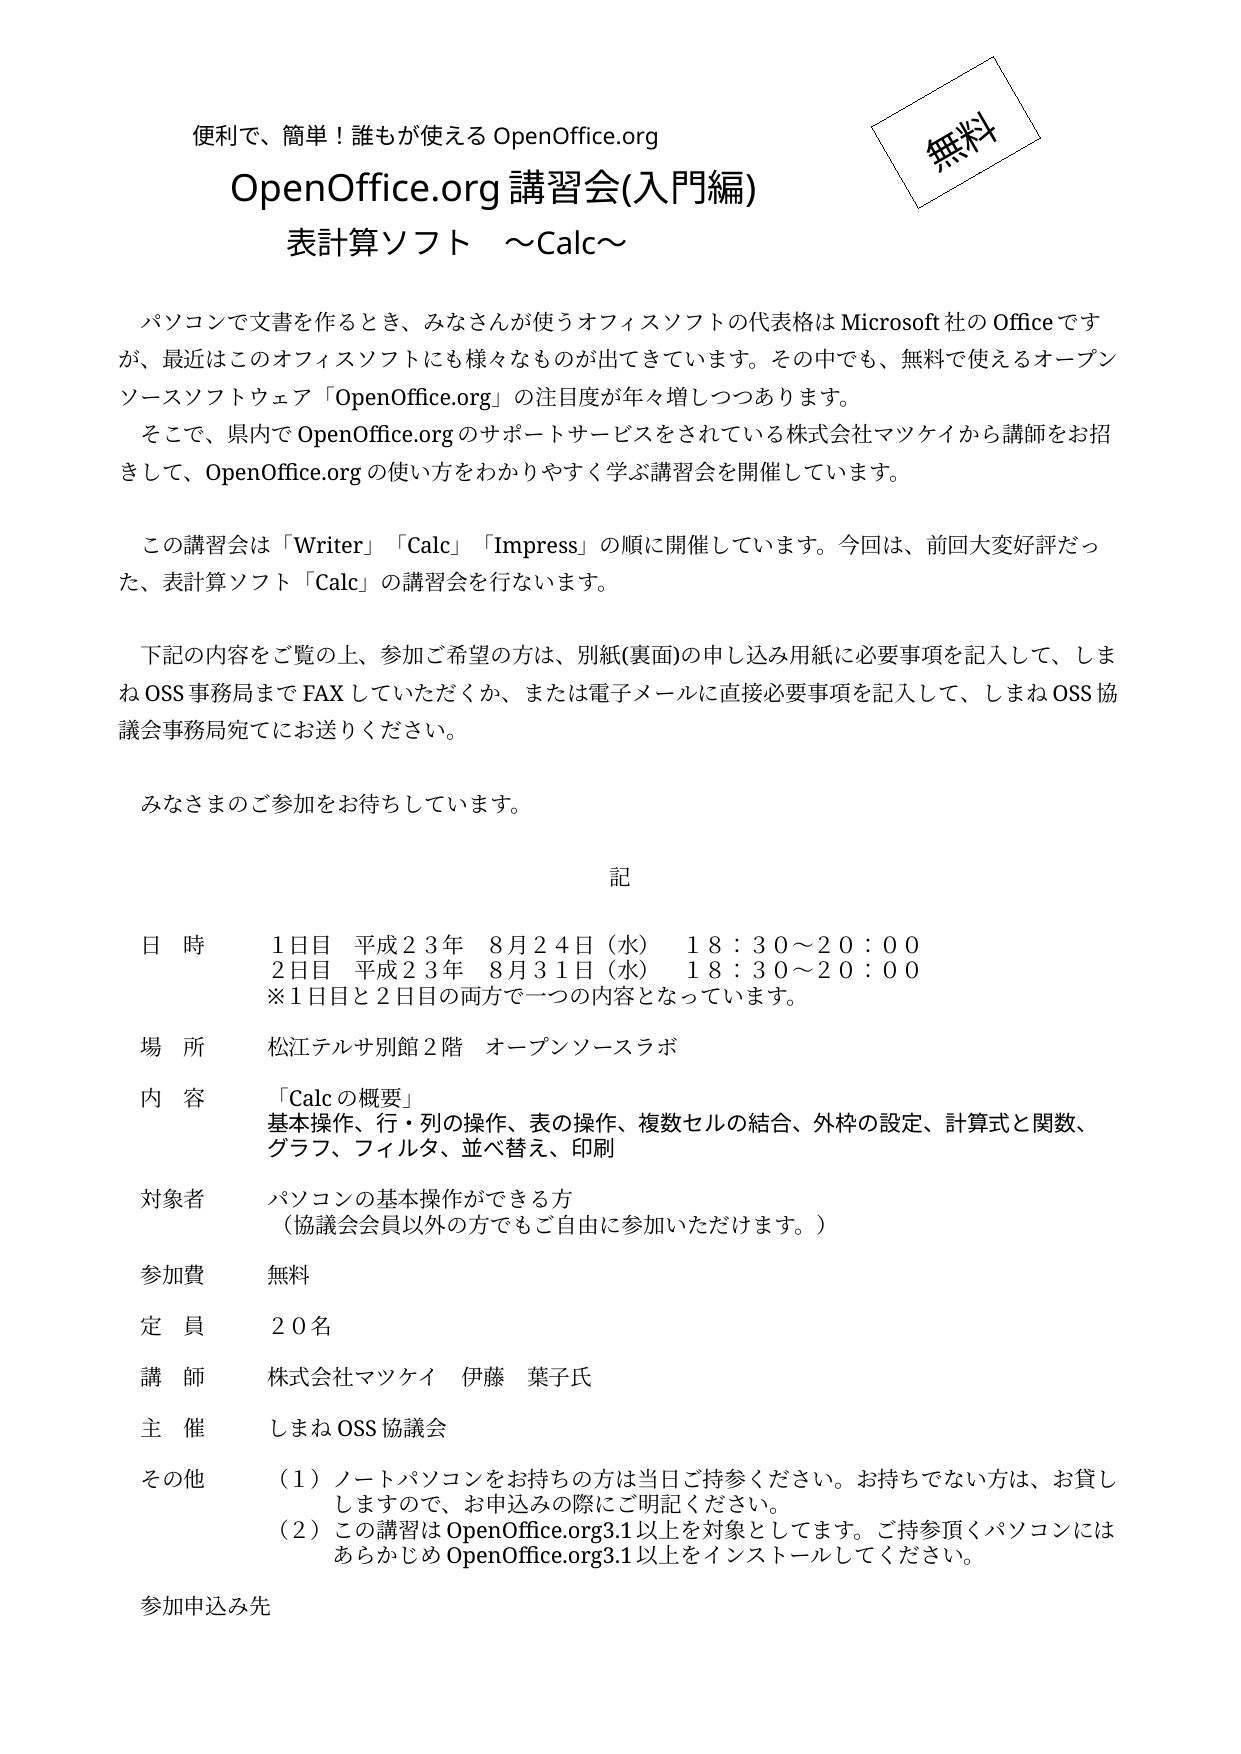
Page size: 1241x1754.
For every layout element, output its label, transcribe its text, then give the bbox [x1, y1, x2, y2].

text しますので、お申込みの際にご明記ください。 [118, 1492, 1122, 1518]
text 便利で、簡単！誰もが使えるOpenOffice.org [118, 118, 1122, 151]
text パソコンで文書を作るとき、みなさんが使うオフィスソフトの代表格はMicrosoft社のOfficeですが、最近はこのオフィスソフトにも様々なものが出てきています。その中でも、無料で使えるオープンソースソフトウェア「OpenOffice.org」の注目度が年々増しつつあります。 [118, 305, 1122, 411]
text あらかじめOpenOffice.org3.1以上をインストールしてください。 [118, 1543, 1122, 1568]
text 対象者 パソコンの基本操作ができる方 [118, 1187, 1122, 1213]
text みなさまのご参加をお待ちしています。 [118, 787, 1122, 818]
text 記 [118, 860, 1122, 891]
text 表計算ソフト 〜Calc〜 [118, 218, 1122, 263]
text その他 （１）ノートパソコンをお持ちの方は当日ご持参ください。お持ちでない方は、お貸し [118, 1467, 1122, 1492]
text （協議会会員以外の方でもご自由に参加いただけます。） [118, 1213, 1122, 1238]
text 参加費 無料 [118, 1263, 1122, 1289]
text 場 所 松江テルサ別館２階 オープンソースラボ [118, 1035, 1122, 1060]
text ※１日目と２日目の両方で一つの内容となっています。 [118, 984, 1122, 1009]
text 基本操作、行・列の操作、表の操作、複数セルの結合、外枠の設定、計算式と関数、 [118, 1111, 1122, 1136]
text そこで、県内でOpenOffice.orgのサポートサービスをされている株式会社マツケイから講師をお招きして、OpenOffice.orgの使い方をわかりやすく学ぶ講習会を開催しています。 [118, 417, 1122, 486]
text 定 員 ２０名 [118, 1314, 1122, 1340]
text 下記の内容をご覧の上、参加ご希望の方は、別紙(裏面)の申し込み用紙に必要事項を記入して、しまねOSS事務局までFAXしていただくか、または電子メールに直接必要事項を記入して、しまねOSS協議会事務局宛てにお送りください。 [118, 639, 1122, 745]
text OpenOffice.org講習会(入門編) [118, 157, 1122, 212]
text この講習会は「Writer」「Calc」「Impress」の順に開催しています。今回は、前回大変好評だった、表計算ソフト「Calc」の講習会を行ないます。 [118, 528, 1122, 597]
text 参加申込み先 [118, 1594, 1122, 1619]
text 講 師 株式会社マツケイ 伊藤 葉子氏 [118, 1365, 1122, 1391]
text 内 容 「Calcの概要」 [118, 1086, 1122, 1111]
text （２）この講習はOpenOffice.org3.1以上を対象としてます。ご持参頂くパソコンには [118, 1518, 1122, 1543]
text 日 時 １日目 平成２３年 ８月２４日（水） １８：３０〜２０：００ [118, 933, 1122, 958]
text グラフ、フィルタ、並べ替え、印刷 [118, 1136, 1122, 1162]
text ２日目 平成２３年 ８月３１日（水） １８：３０〜２０：００ [118, 958, 1122, 984]
text 主 催 しまねOSS協議会 [118, 1416, 1122, 1441]
